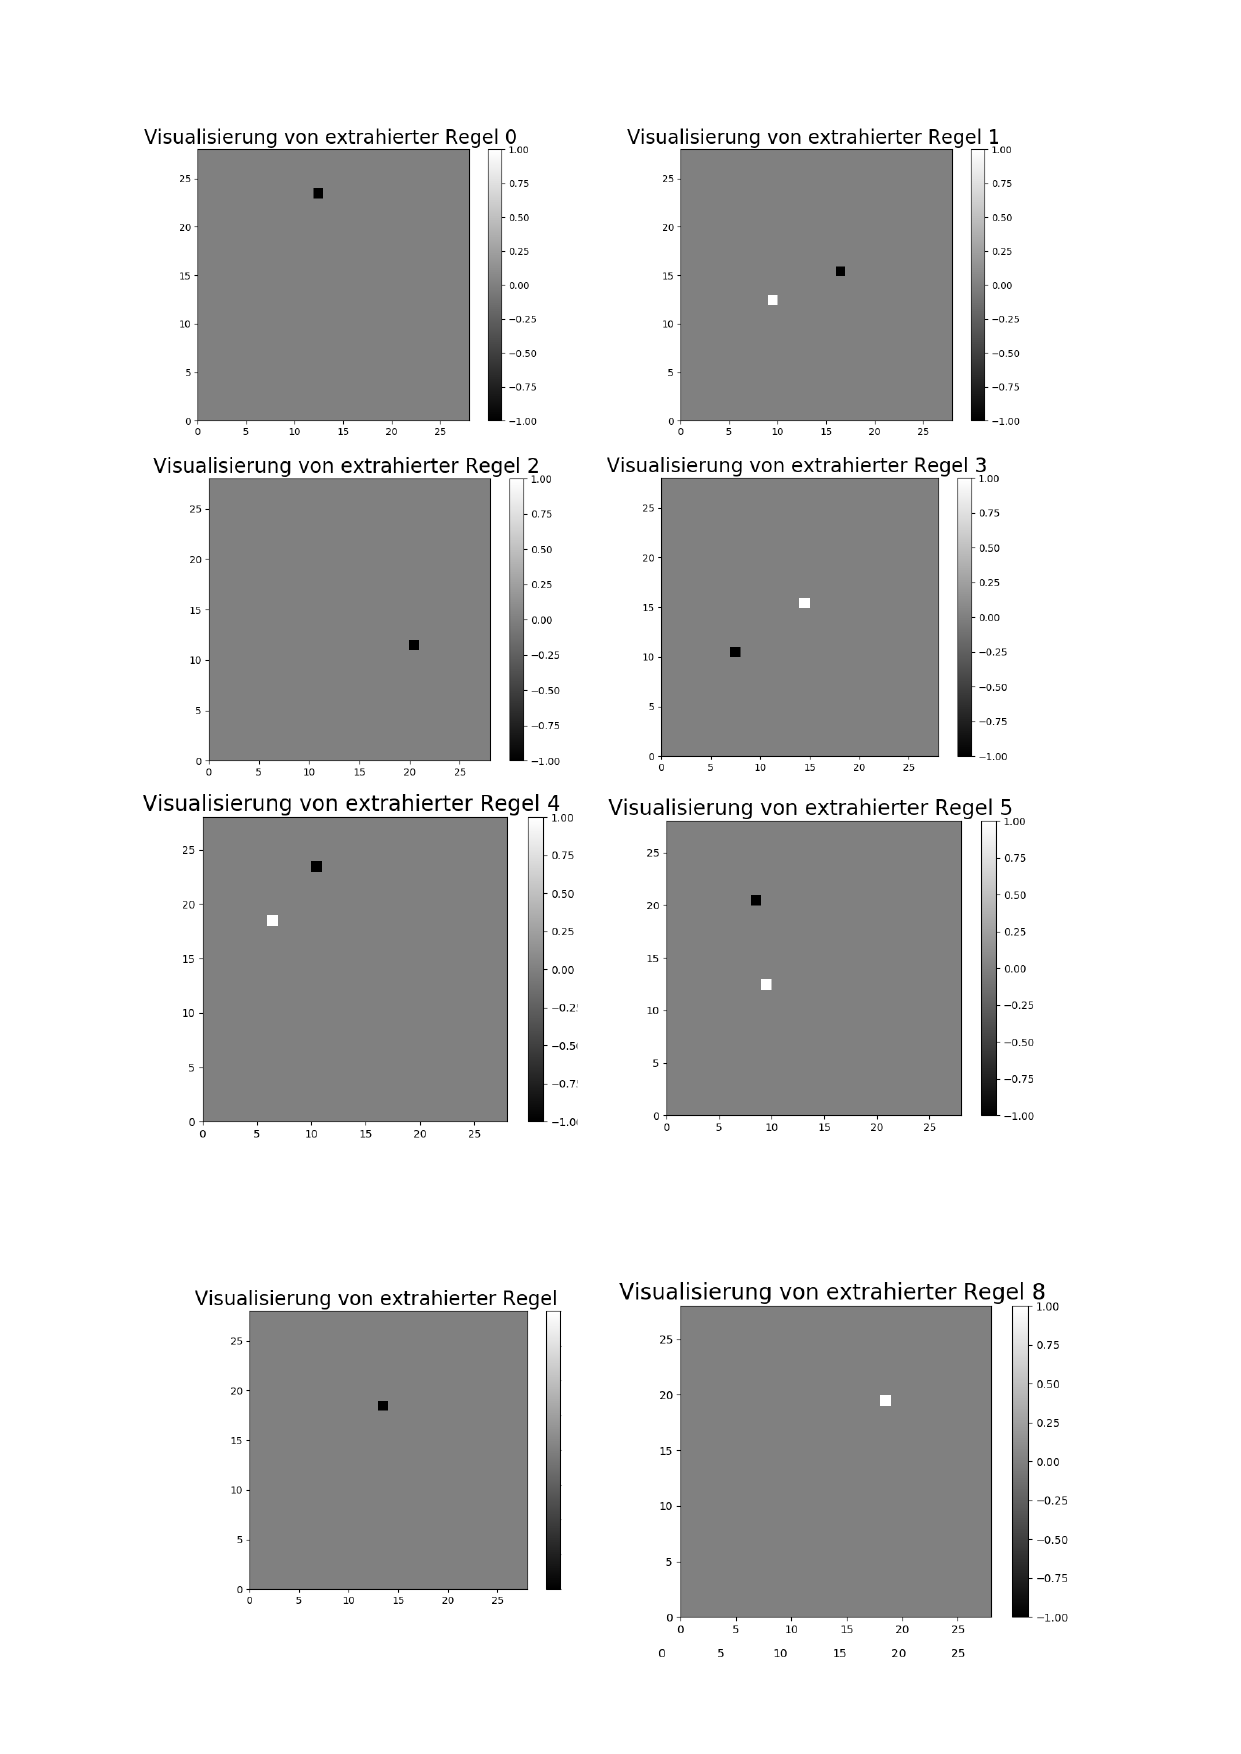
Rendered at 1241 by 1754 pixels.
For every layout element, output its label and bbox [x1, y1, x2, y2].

picture [166, 1270, 1097, 1672]
picture [110, 118, 1053, 1151]
